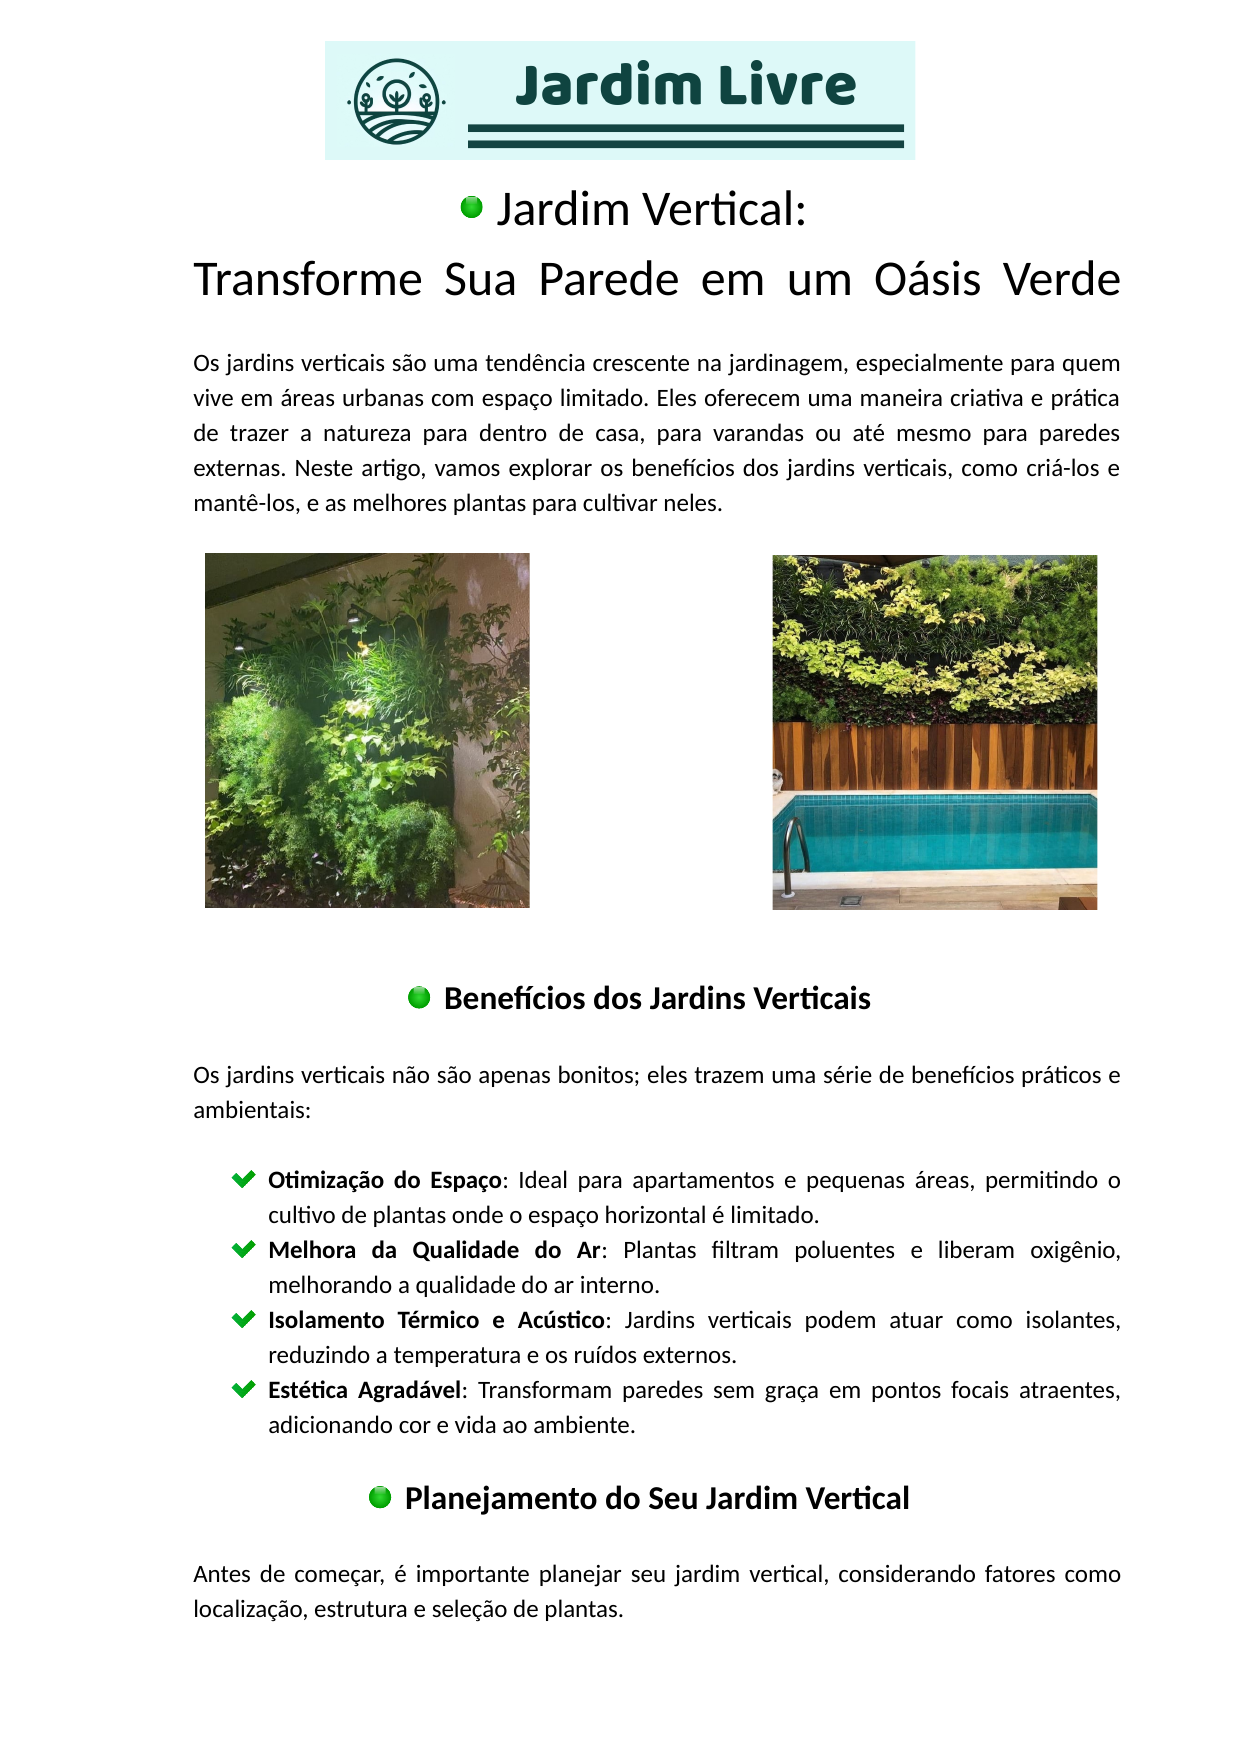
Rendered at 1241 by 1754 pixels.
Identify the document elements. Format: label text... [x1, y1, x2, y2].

picture [772, 555, 1098, 910]
list Estética Agradável: Transformam paredes sem graça em pontos focais atraentes, adicionando cor e vida ao ambiente. [231, 1374, 1122, 1439]
picture [325, 41, 916, 160]
list Benefícios dos Jardins Verticais [156, 977, 1122, 1018]
picture [205, 553, 530, 908]
list Transforme Sua Parede em um Oásis Verde Os jardins verticais são uma tendência crescente na jardinagem, especialmente para quem vive em áreas urbanas com espaço limitado. Eles oferecem uma maneira criativa e prática de trazer a natureza para dentro de casa, para varandas ou até mesmo para paredes externas. Neste artigo, vamos explorar os benefícios dos jardins verticais, como criá-los e mantê-los, e as melhores plantas para cultivar neles. [156, 246, 1122, 517]
list Melhora da Qualidade do Ar: Plantas filtram poluentes e liberam oxigênio, melhorando a qualidade do ar interno. [231, 1234, 1122, 1299]
list Antes de começar, é importante planejar seu jardim vertical, considerando fatores como localização, estrutura e seleção de plantas. [156, 1523, 1122, 1624]
list Os jardins verticais não são apenas bonitos; eles trazem uma série de benefícios práticos e ambientais: [156, 1024, 1122, 1159]
list Isolamento Térmico e Acústico: Jardins verticais podem atuar como isolantes, reduzindo a temperatura e os ruídos externos. [231, 1304, 1122, 1369]
list Jardim Vertical: [156, 176, 1122, 237]
list Planejamento do Seu Jardim Vertical [156, 1477, 1122, 1517]
list Otimização do Espaço: Ideal para apartamentos e pequenas áreas, permitindo o cultivo de plantas onde o espaço horizontal é limitado. [231, 1164, 1122, 1229]
